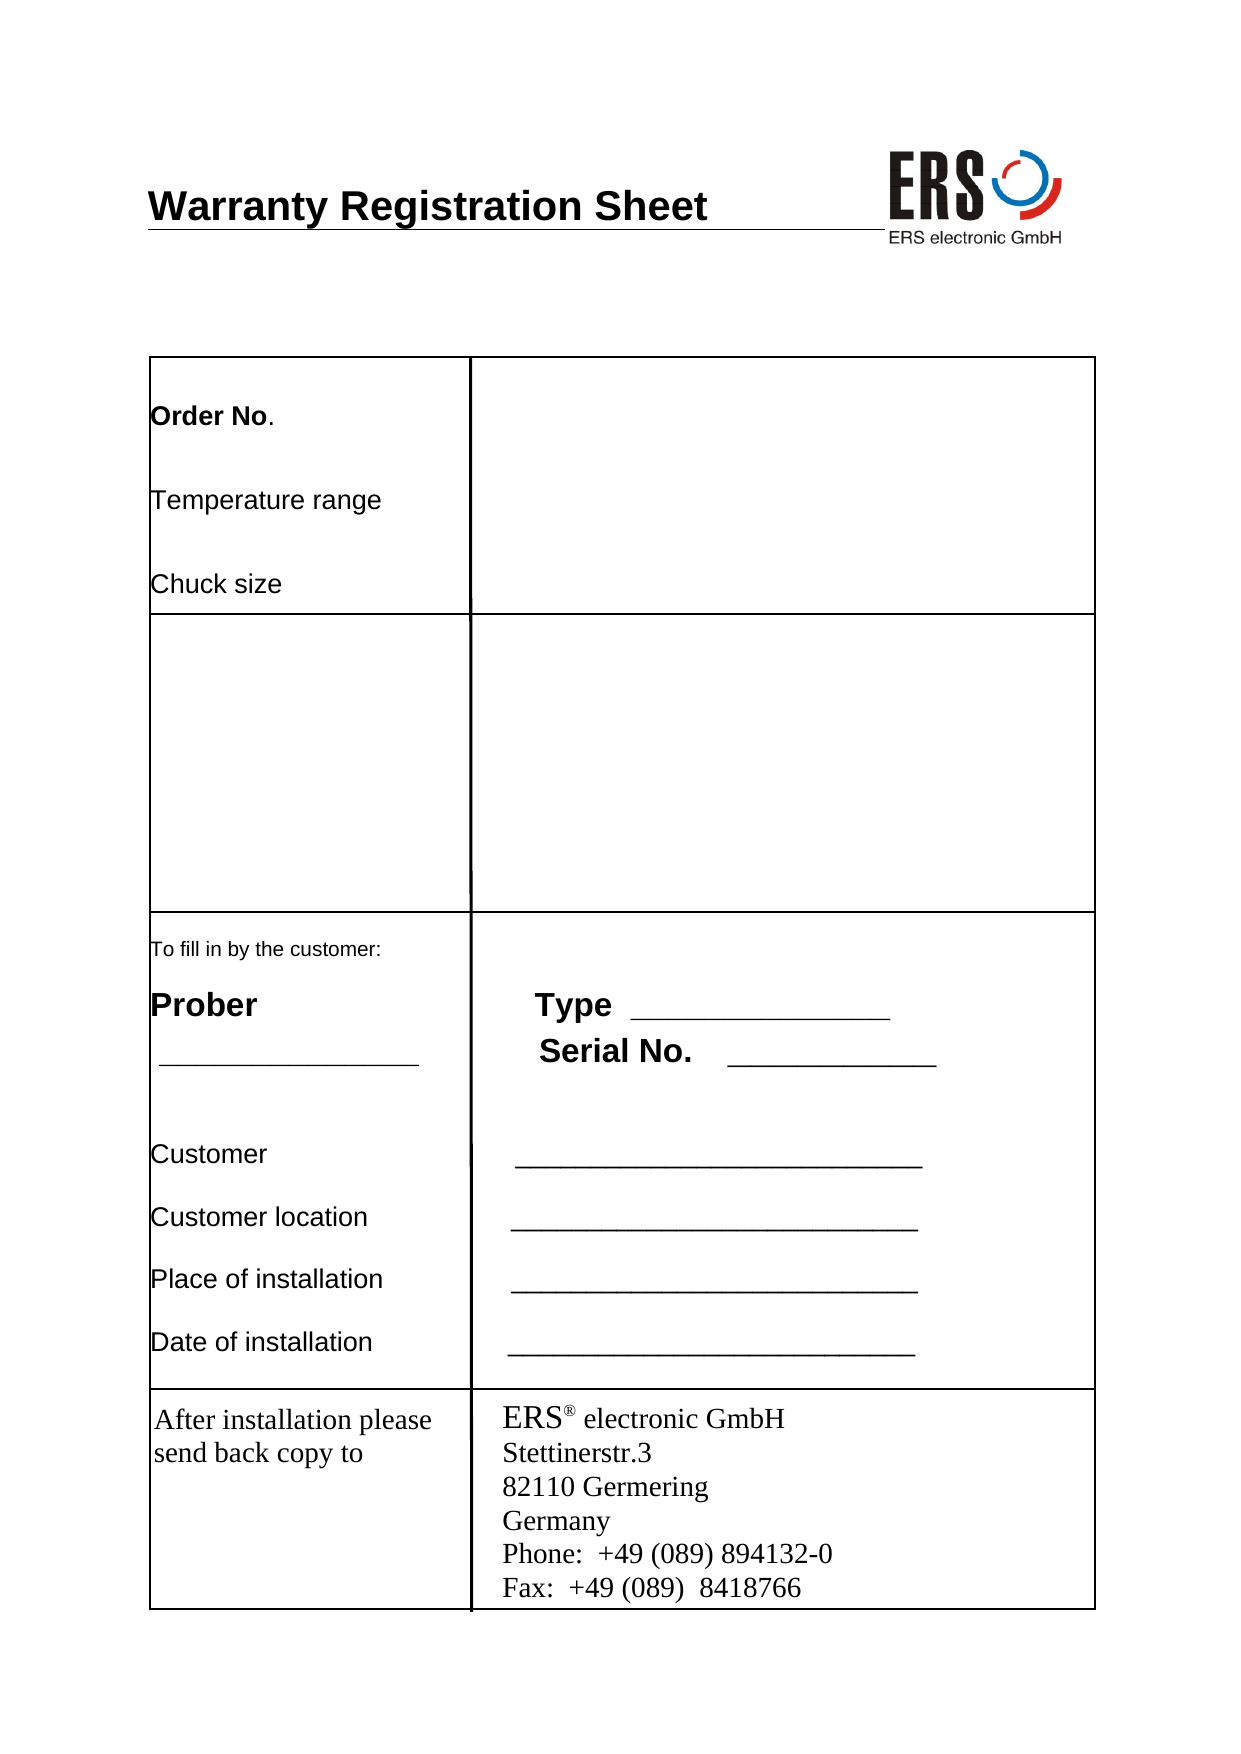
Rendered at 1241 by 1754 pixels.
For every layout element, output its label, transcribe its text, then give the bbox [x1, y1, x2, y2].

table_cell [474, 1419, 1094, 1608]
table_cell [151, 1419, 470, 1608]
text Warranty Registration Sheet [148, 181, 885, 229]
table_header Order No. Temperature range Chuck size [151, 358, 469, 612]
text . [148, 230, 1092, 265]
table_cell To fill in by the customer: Prober Type ______________ ______________ Serial No. _________ Customer ___________________________ Customer location ___________________________ Place of installation ___________________________ Date of installation ___________________________ [151, 913, 469, 1388]
table_cell [473, 615, 1094, 911]
picture [888, 150, 1062, 244]
table_header [473, 358, 1094, 612]
table_cell To fill in by the customer: Prober Type ______________ ______________ Serial No. _________ Customer ___________________________ Customer location ___________________________ Place of installation ___________________________ Date of installation ___________________________ [473, 913, 1094, 1388]
table_cell [151, 615, 469, 911]
